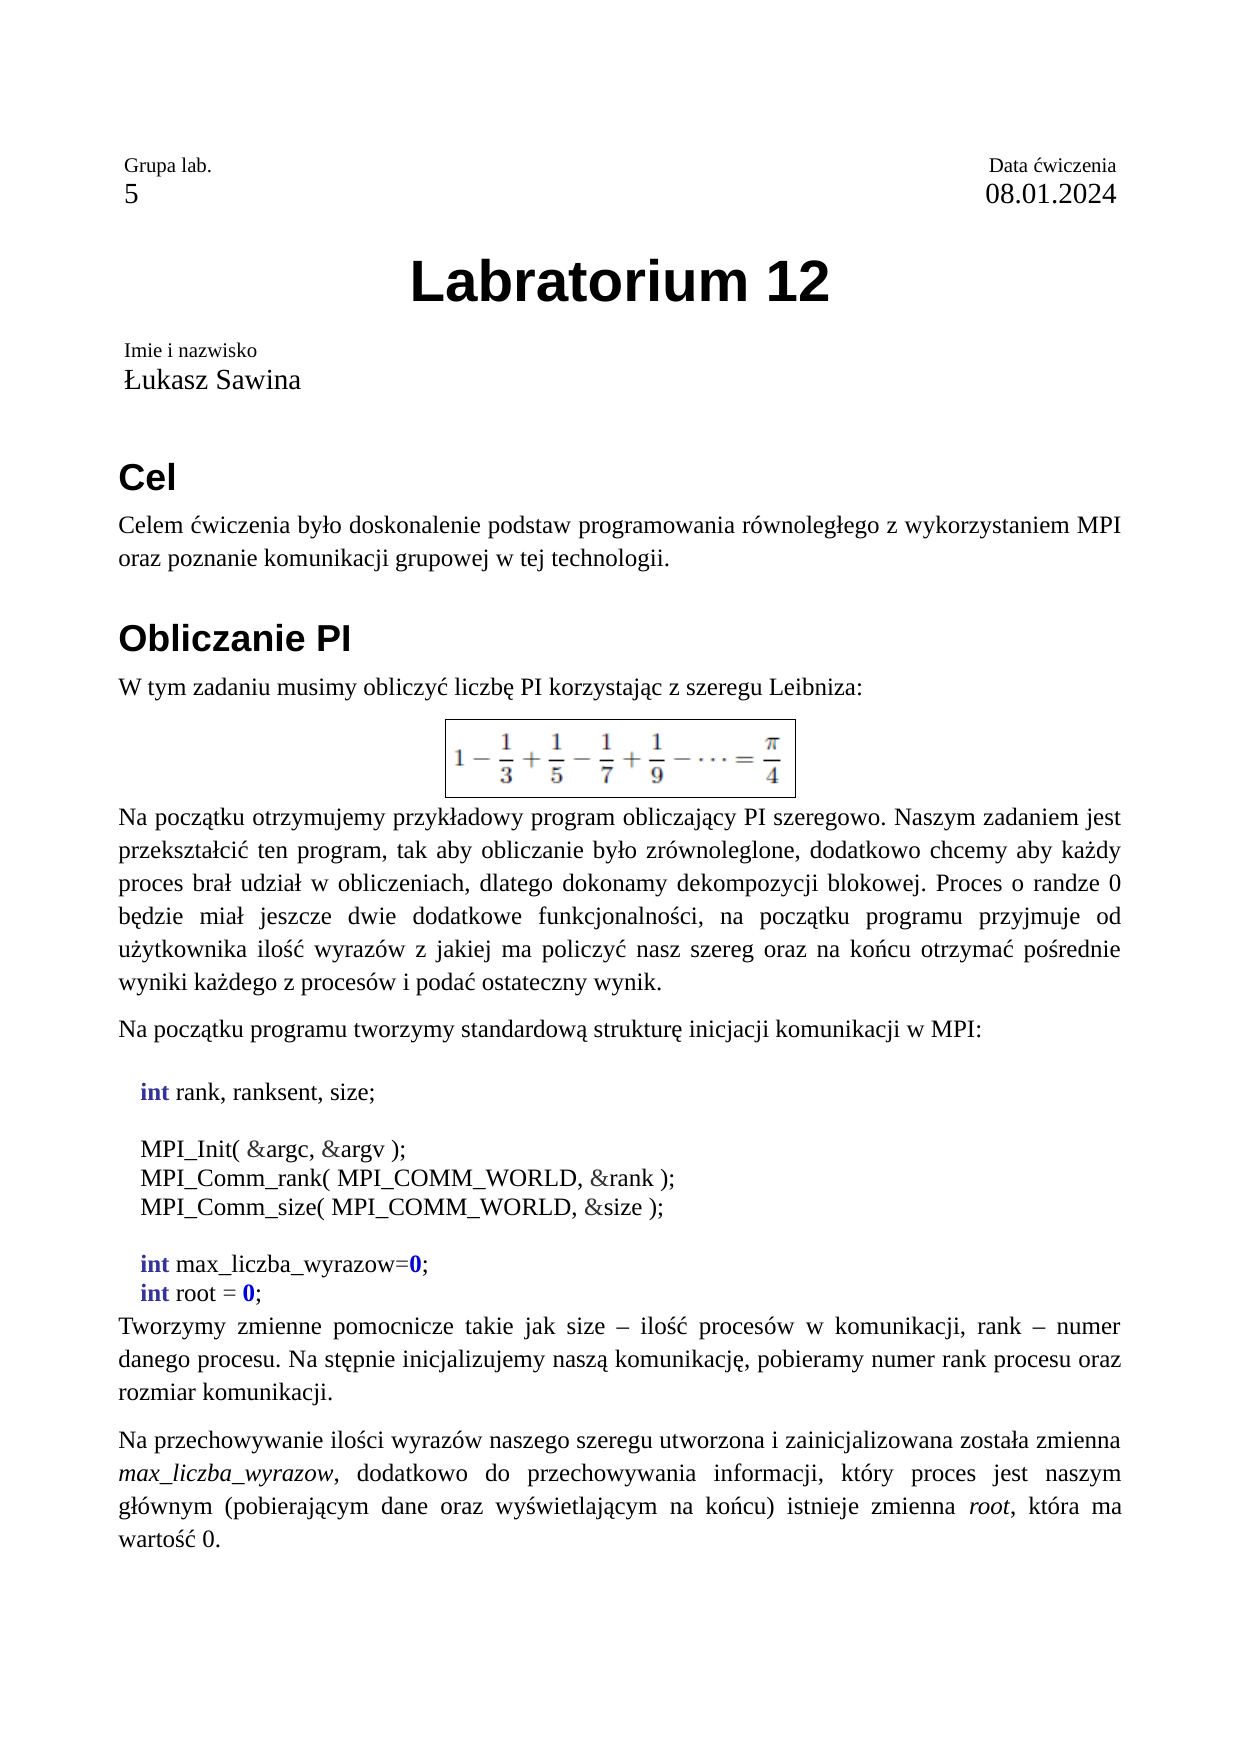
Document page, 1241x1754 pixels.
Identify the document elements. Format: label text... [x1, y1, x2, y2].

table_header Grupa lab. 5 [118, 147, 620, 216]
text Na przechowywanie ilości wyrazów naszego szeregu utworzona i zainicjalizowana została zmienna max_liczba_wyrazow, dodatkowo do przechowywania informacji, który proces jest naszym głównym (pobierającym dane oraz wyświetlającym na końcu) istnieje zmienna root, która ma wartość 0. [118, 1425, 1122, 1553]
text Tworzymy zmienne pomocnicze takie jak size – ilość procesów w komunikacji, rank – numer danego procesu. Na stępnie inicjalizujemy naszą komunikację, pobieramy numer rank procesu oraz rozmiar komunikacji. [118, 1062, 1122, 1406]
table_header Data ćwiczenia 08.01.2024 [620, 147, 1122, 216]
table_cell Imie i nazwisko Łukasz Sawina [118, 332, 1122, 401]
picture [448, 722, 793, 795]
text W tym zadaniu musimy obliczyć liczbę PI korzystając z szeregu Leibniza: [118, 672, 1122, 700]
subtitle Cel [118, 455, 1122, 498]
text Na początku otrzymujemy przykładowy program obliczający PI szeregowo. Naszym zadaniem jest przekształcić ten program, tak aby obliczanie było zrównoleglone, dodatkowo chcemy aby każdy proces brał udział w obliczeniach, dlatego dokonamy dekompozycji blokowej. Proces o randze 0 będzie miał jeszcze dwie dodatkowe funkcjonalności, na początku programu przyjmuje od użytkownika ilość wyrazów z jakiej ma policzyć nasz szereg oraz na końcu otrzymać pośrednie wyniki każdego z procesów i podać ostateczny wynik. [118, 719, 1122, 996]
subtitle Obliczanie PI [118, 616, 1122, 659]
table_cell Labratorium 12 [118, 216, 1122, 332]
text Celem ćwiczenia było doskonalenie podstaw programowania równoległego z wykorzystaniem MPI oraz poznanie komunikacji grupowej w tej technologii. [118, 510, 1122, 572]
text Na początku programu tworzymy standardową strukturę inicjacji komunikacji w MPI: [118, 1014, 1122, 1043]
